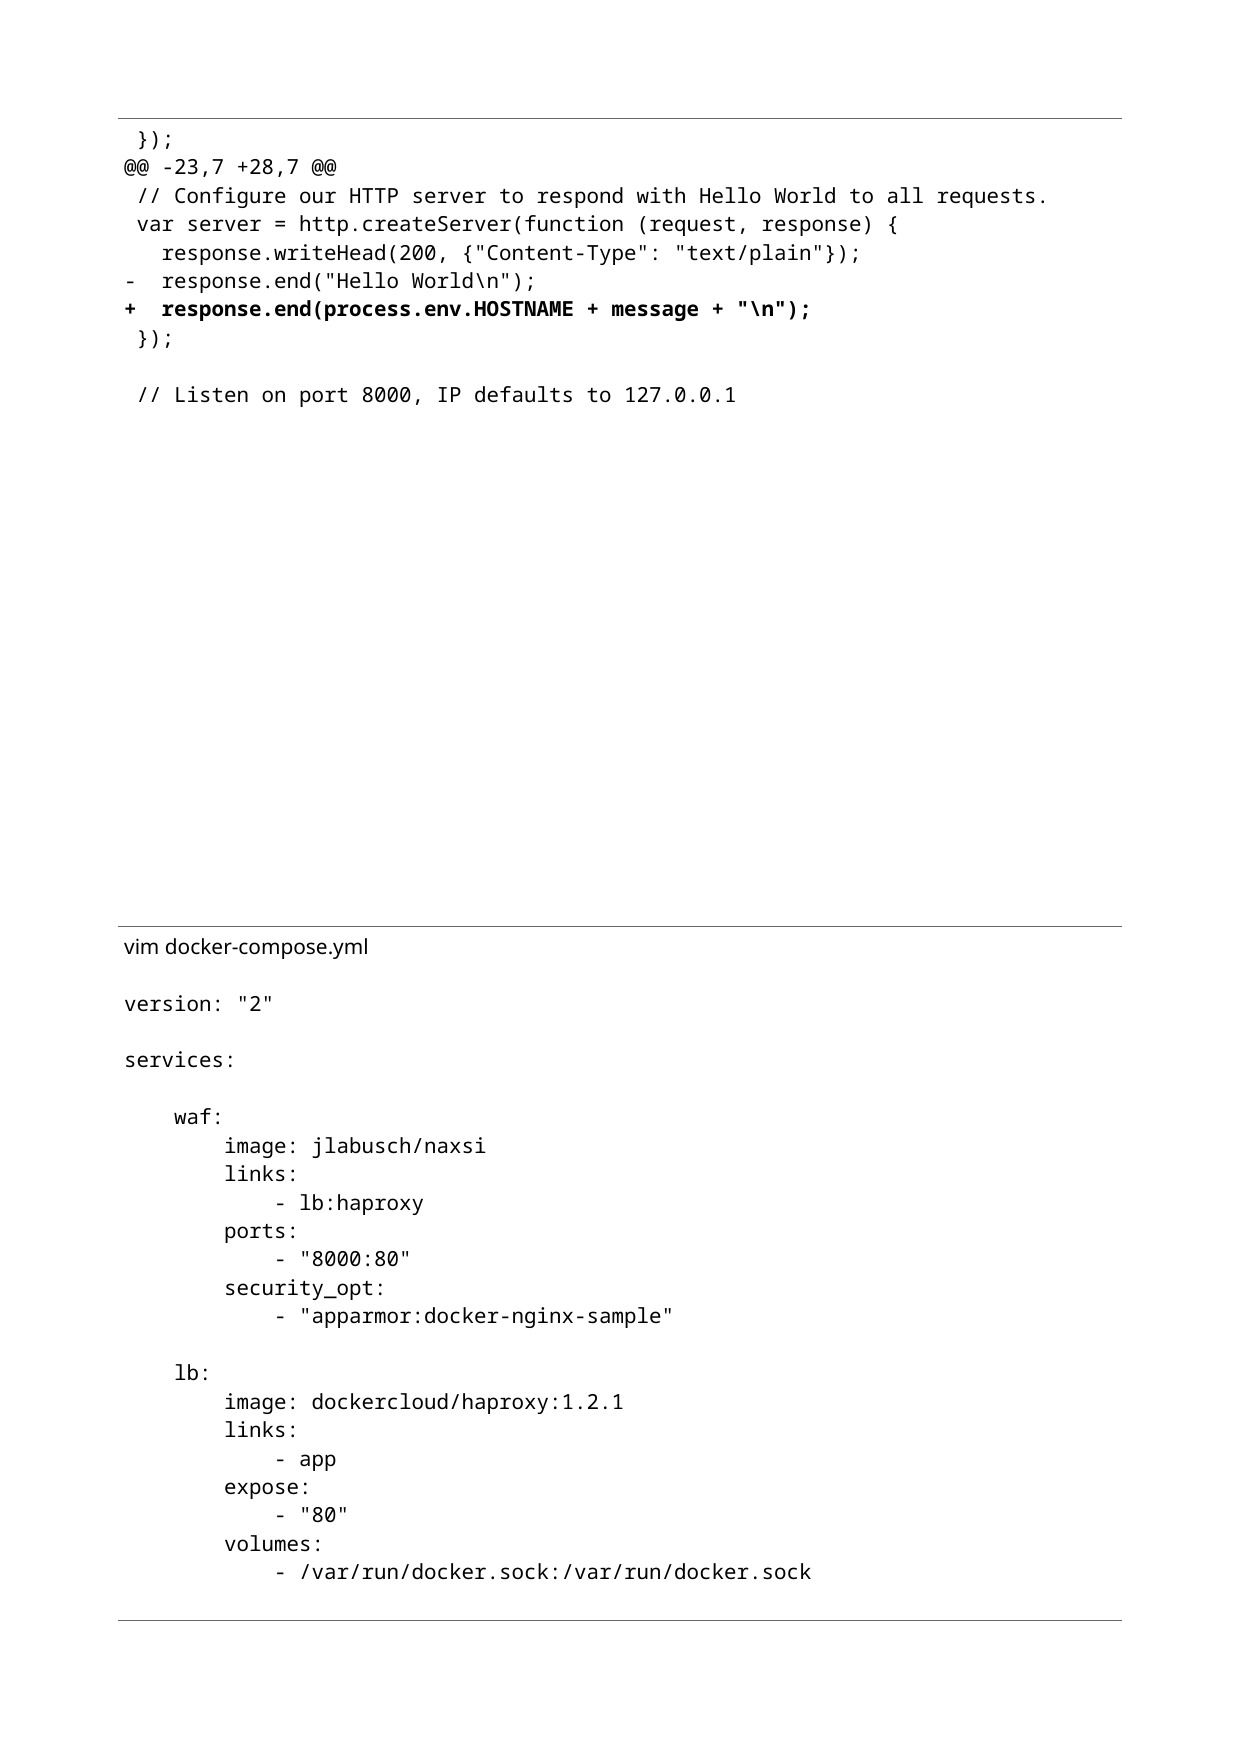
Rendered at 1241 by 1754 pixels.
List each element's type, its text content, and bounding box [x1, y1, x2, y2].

table_cell vim docker-compose.yml version: "2" services: waf: image: jlabusch/naxsi links: - lb:haproxy ports: - "8000:80" security_opt: - "apparmor:docker-nginx-sample" lb: image: dockercloud/haproxy:1.2.1 links: - app expose: - "80" volumes: - /var/run/docker.sock:/var/run/docker.sock [118, 927, 1122, 1620]
table_cell }); @@ -23,7 +28,7 @@ // Configure our HTTP server to respond with Hello World to all requests. var server = http.createServer(function (request, response) { response.writeHead(200, {"Content-Type": "text/plain"}); - response.end("Hello World\n"); + response.end(process.env.HOSTNAME + message + "\n"); }); // Listen on port 8000, IP defaults to 127.0.0.1 [118, 119, 1122, 926]
